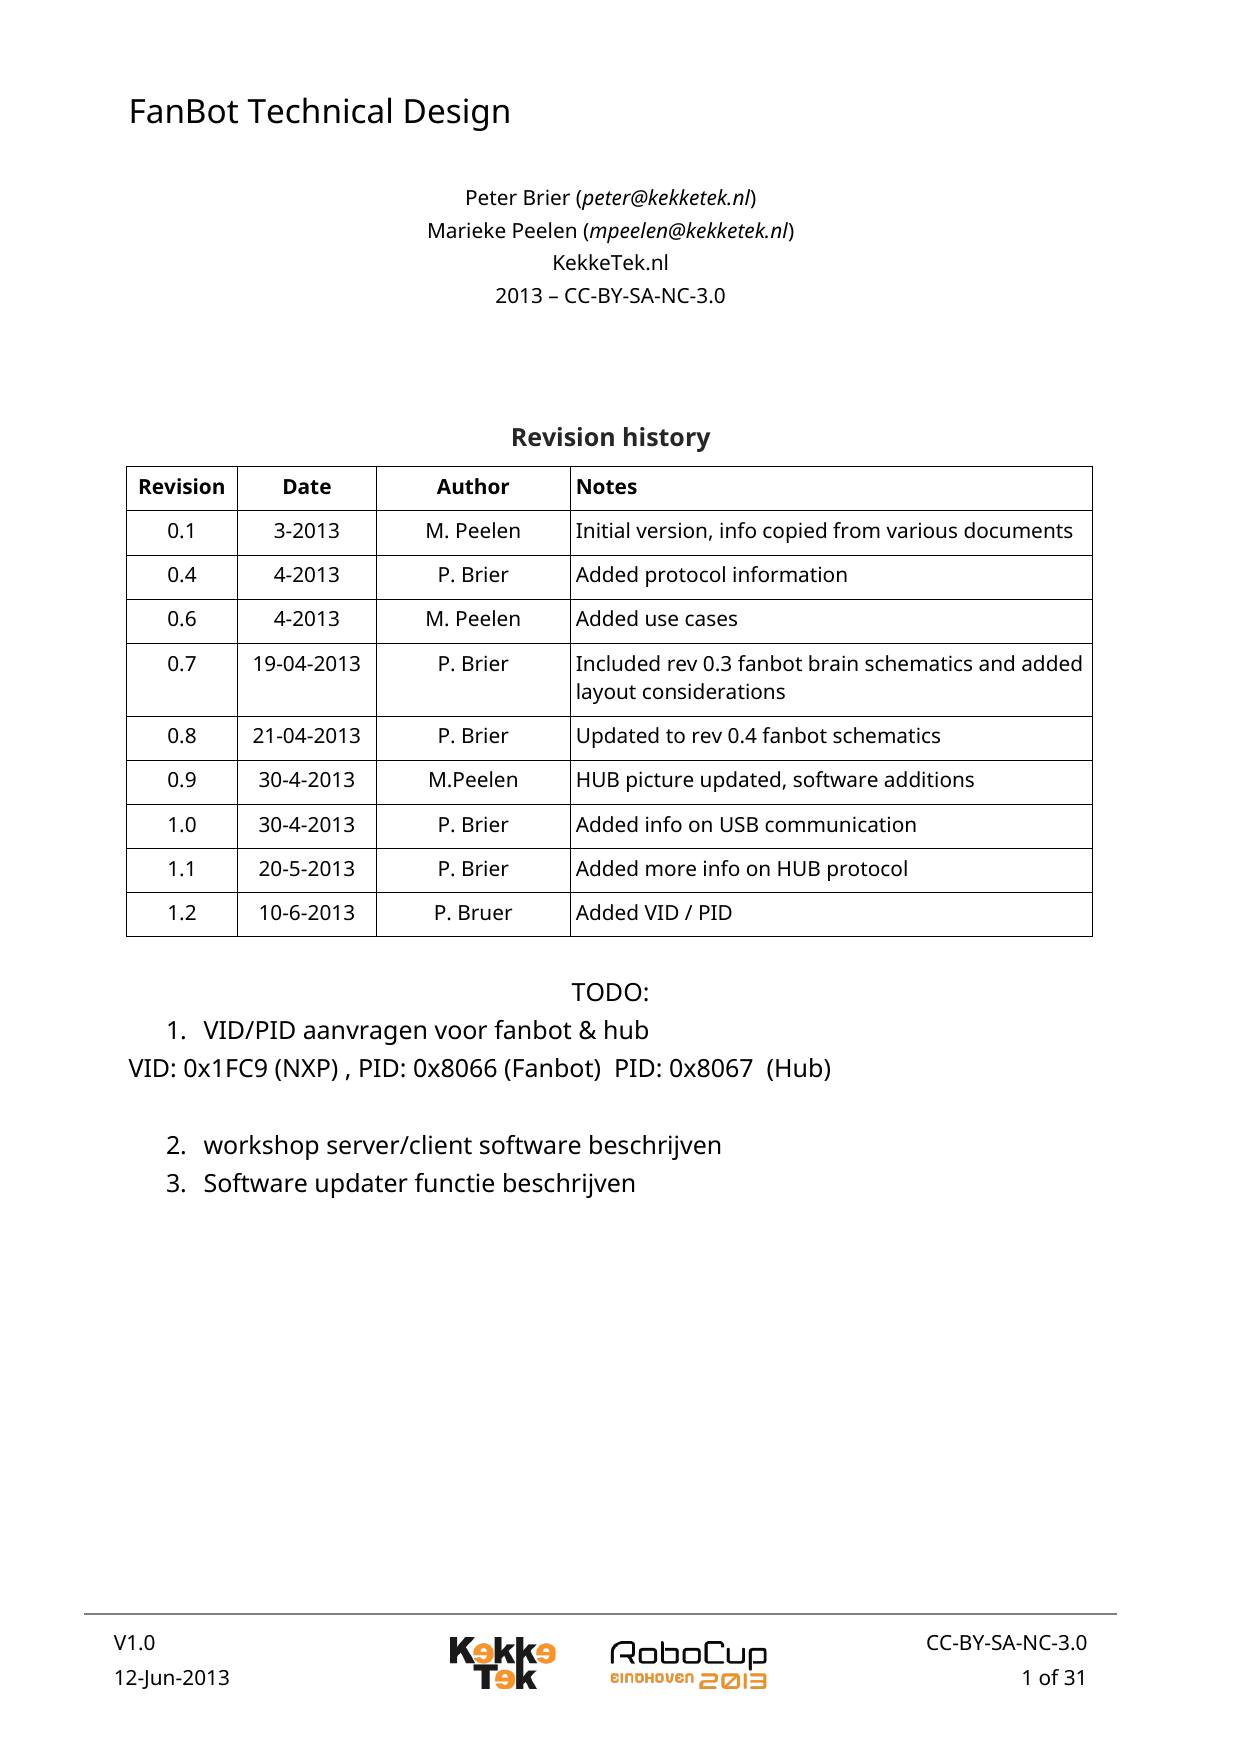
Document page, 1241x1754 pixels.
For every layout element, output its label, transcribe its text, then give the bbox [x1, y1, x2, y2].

list VID/PID aanvragen voor fanbot & hub [166, 1013, 1092, 1047]
table_cell 0.4 [127, 556, 237, 599]
list Software updater functie beschrijven [166, 1166, 1092, 1200]
table_cell 1.0 [127, 805, 237, 848]
table_header Revision [127, 467, 237, 510]
table_cell 0.1 [127, 511, 237, 554]
table_cell 10-6-2013 [238, 893, 376, 936]
table_cell M. Peelen [377, 600, 570, 643]
text Peter Brier (peter@kekketek.nl) [128, 183, 1092, 212]
text VID: 0x1FC9 (NXP) , PID: 0x8066 (Fanbot) PID: 0x8067 (Hub) [128, 1051, 1092, 1085]
text Marieke Peelen (mpeelen@kekketek.nl) [128, 216, 1092, 244]
table_cell Included rev 0.3 fanbot brain schematics and added layout considerations [571, 644, 1092, 716]
table_header Author [377, 467, 570, 510]
table_cell 30-4-2013 [238, 805, 376, 848]
table_cell 19-04-2013 [238, 644, 376, 716]
table_cell M. Peelen [377, 511, 570, 554]
table_cell 4-2013 [238, 600, 376, 643]
table_cell 0.9 [127, 761, 237, 804]
table_cell P. Brier [377, 717, 570, 760]
table_cell 3-2013 [238, 511, 376, 554]
list workshop server/client software beschrijven [166, 1128, 1092, 1162]
table_cell 0.8 [127, 717, 237, 760]
table_cell P. Brier [377, 805, 570, 848]
text 2013 – CC-BY-SA-NC-3.0 [128, 281, 1092, 309]
table_cell 4-2013 [238, 556, 376, 599]
text FanBot Technical Design [128, 88, 1092, 133]
table_cell 1.2 [127, 893, 237, 936]
table_cell 0.7 [127, 644, 237, 716]
table_cell 20-5-2013 [238, 849, 376, 892]
table_cell Added use cases [571, 600, 1092, 643]
text TODO: [128, 975, 1092, 1009]
table_header Date [238, 467, 376, 510]
subtitle Revision history [128, 420, 1092, 454]
table_cell Added VID / PID [571, 893, 1092, 936]
table_cell P. Bruer [377, 893, 570, 936]
table_cell P. Brier [377, 556, 570, 599]
text KekkeTek.nl [128, 248, 1092, 277]
table_cell Added info on USB communication [571, 805, 1092, 848]
table_cell M.Peelen [377, 761, 570, 804]
table_cell Updated to rev 0.4 fanbot schematics [571, 717, 1092, 760]
table_cell HUB picture updated, software additions [571, 761, 1092, 804]
table_cell Initial version, info copied from various documents [571, 511, 1092, 554]
table_header Notes [571, 467, 1092, 510]
picture [450, 1637, 556, 1689]
table_cell Added protocol information [571, 556, 1092, 599]
table_cell 1.1 [127, 849, 237, 892]
picture [610, 1641, 767, 1689]
table_cell P. Brier [377, 849, 570, 892]
table_cell 21-04-2013 [238, 717, 376, 760]
table_cell P. Brier [377, 644, 570, 716]
table_cell 0.6 [127, 600, 237, 643]
table_cell Added more info on HUB protocol [571, 849, 1092, 892]
table_cell 30-4-2013 [238, 761, 376, 804]
